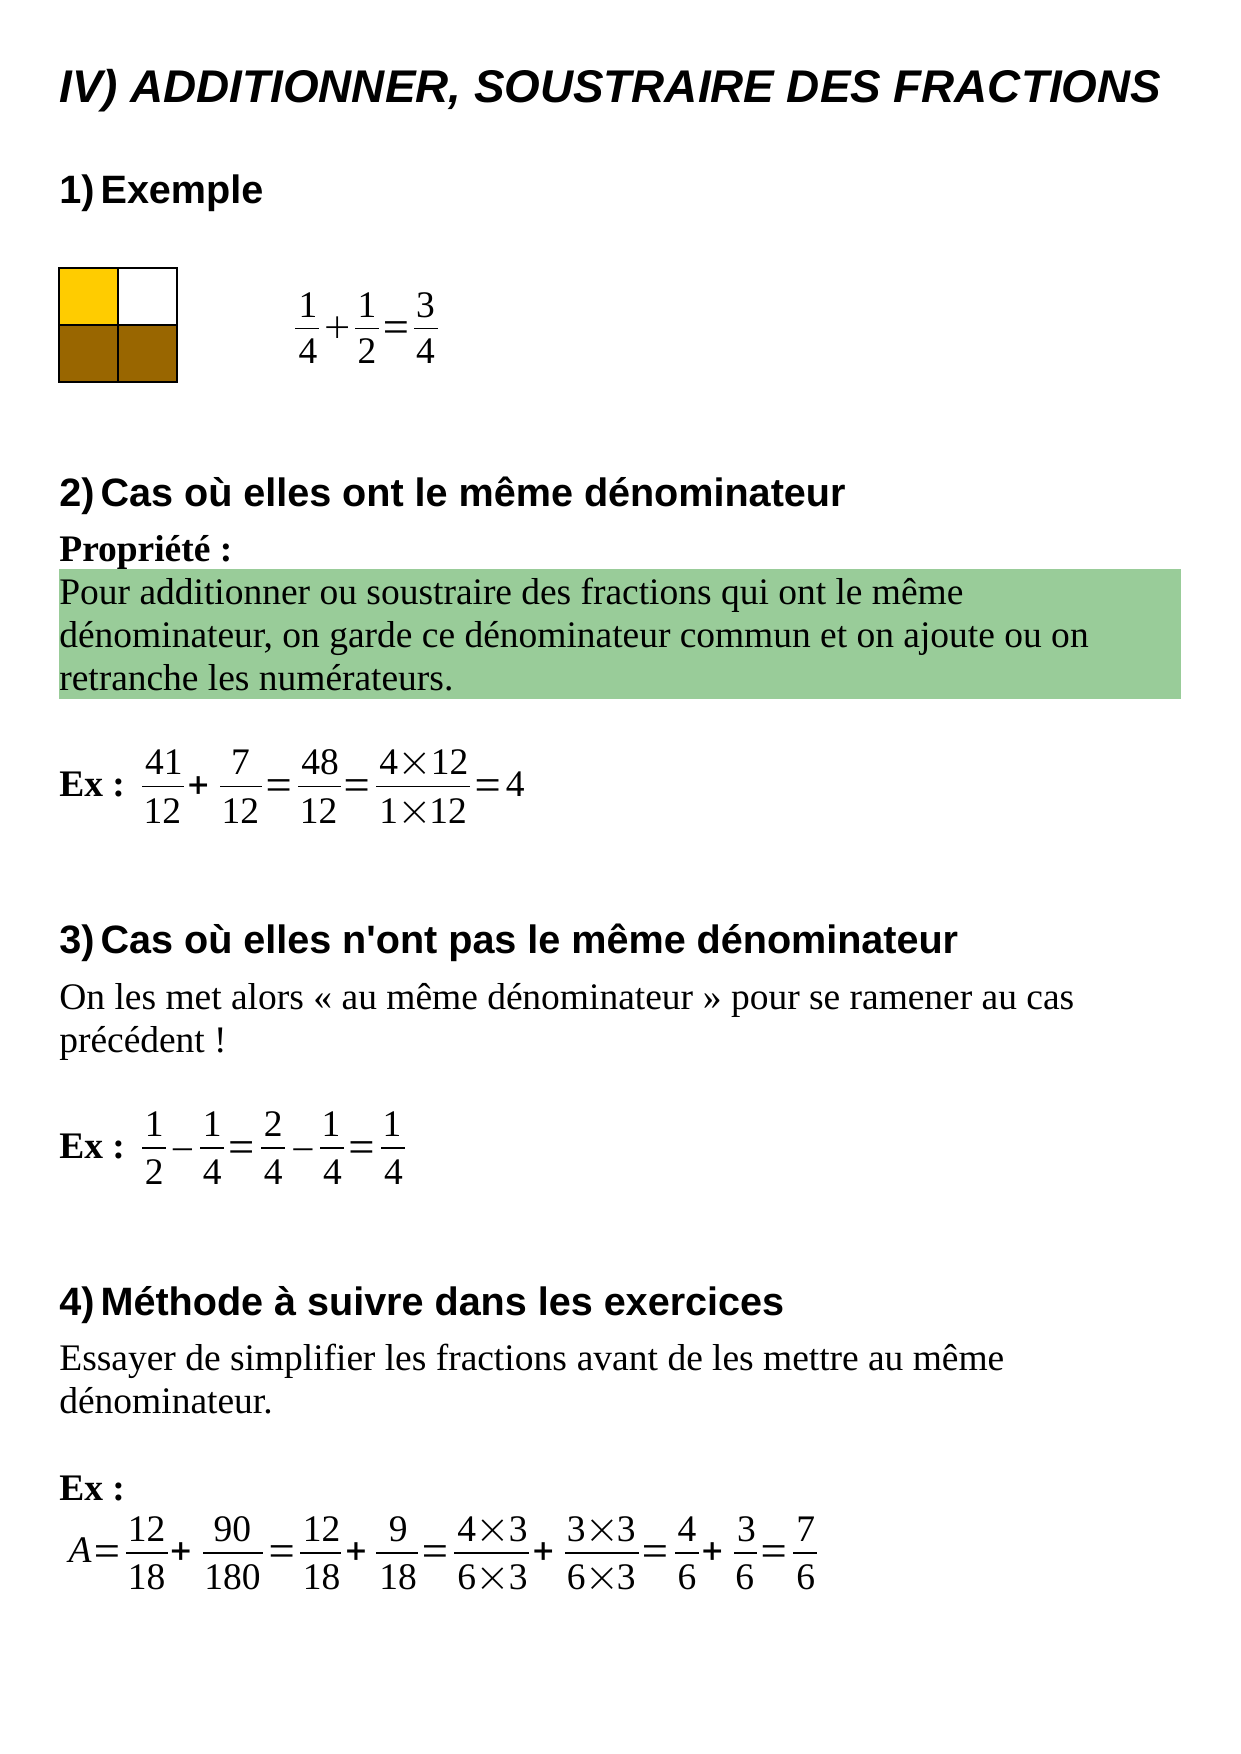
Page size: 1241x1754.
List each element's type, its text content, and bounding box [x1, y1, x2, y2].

table_cell [60, 326, 117, 381]
list Méthode à suivre dans les exercices [59, 1278, 1181, 1324]
list Additionner, soustraire des fractions [59, 59, 1181, 112]
table_header [119, 269, 176, 324]
list Cas où elles ont le même dénominateur [59, 469, 1181, 514]
text Ex : [59, 742, 1181, 830]
list Exemple [59, 167, 1181, 212]
table_cell [119, 326, 176, 381]
text Propriété : [59, 526, 1181, 569]
text Ex : [59, 1465, 1181, 1508]
table_header [60, 269, 117, 324]
text Essayer de simplifier les fractions avant de les mettre au même dénominateur. [59, 1336, 1181, 1422]
text Pour additionner ou soustraire des fractions qui ont le même dénominateur, on garde ce dénominateur commun et on ajoute ou on retranche les numérateurs. [59, 569, 1181, 699]
list Cas où elles n'ont pas le même dénominateur [59, 917, 1181, 962]
text Ex : [59, 1103, 1181, 1192]
text On les met alors « au même dénominateur » pour se ramener au cas précédent ! [59, 974, 1181, 1060]
